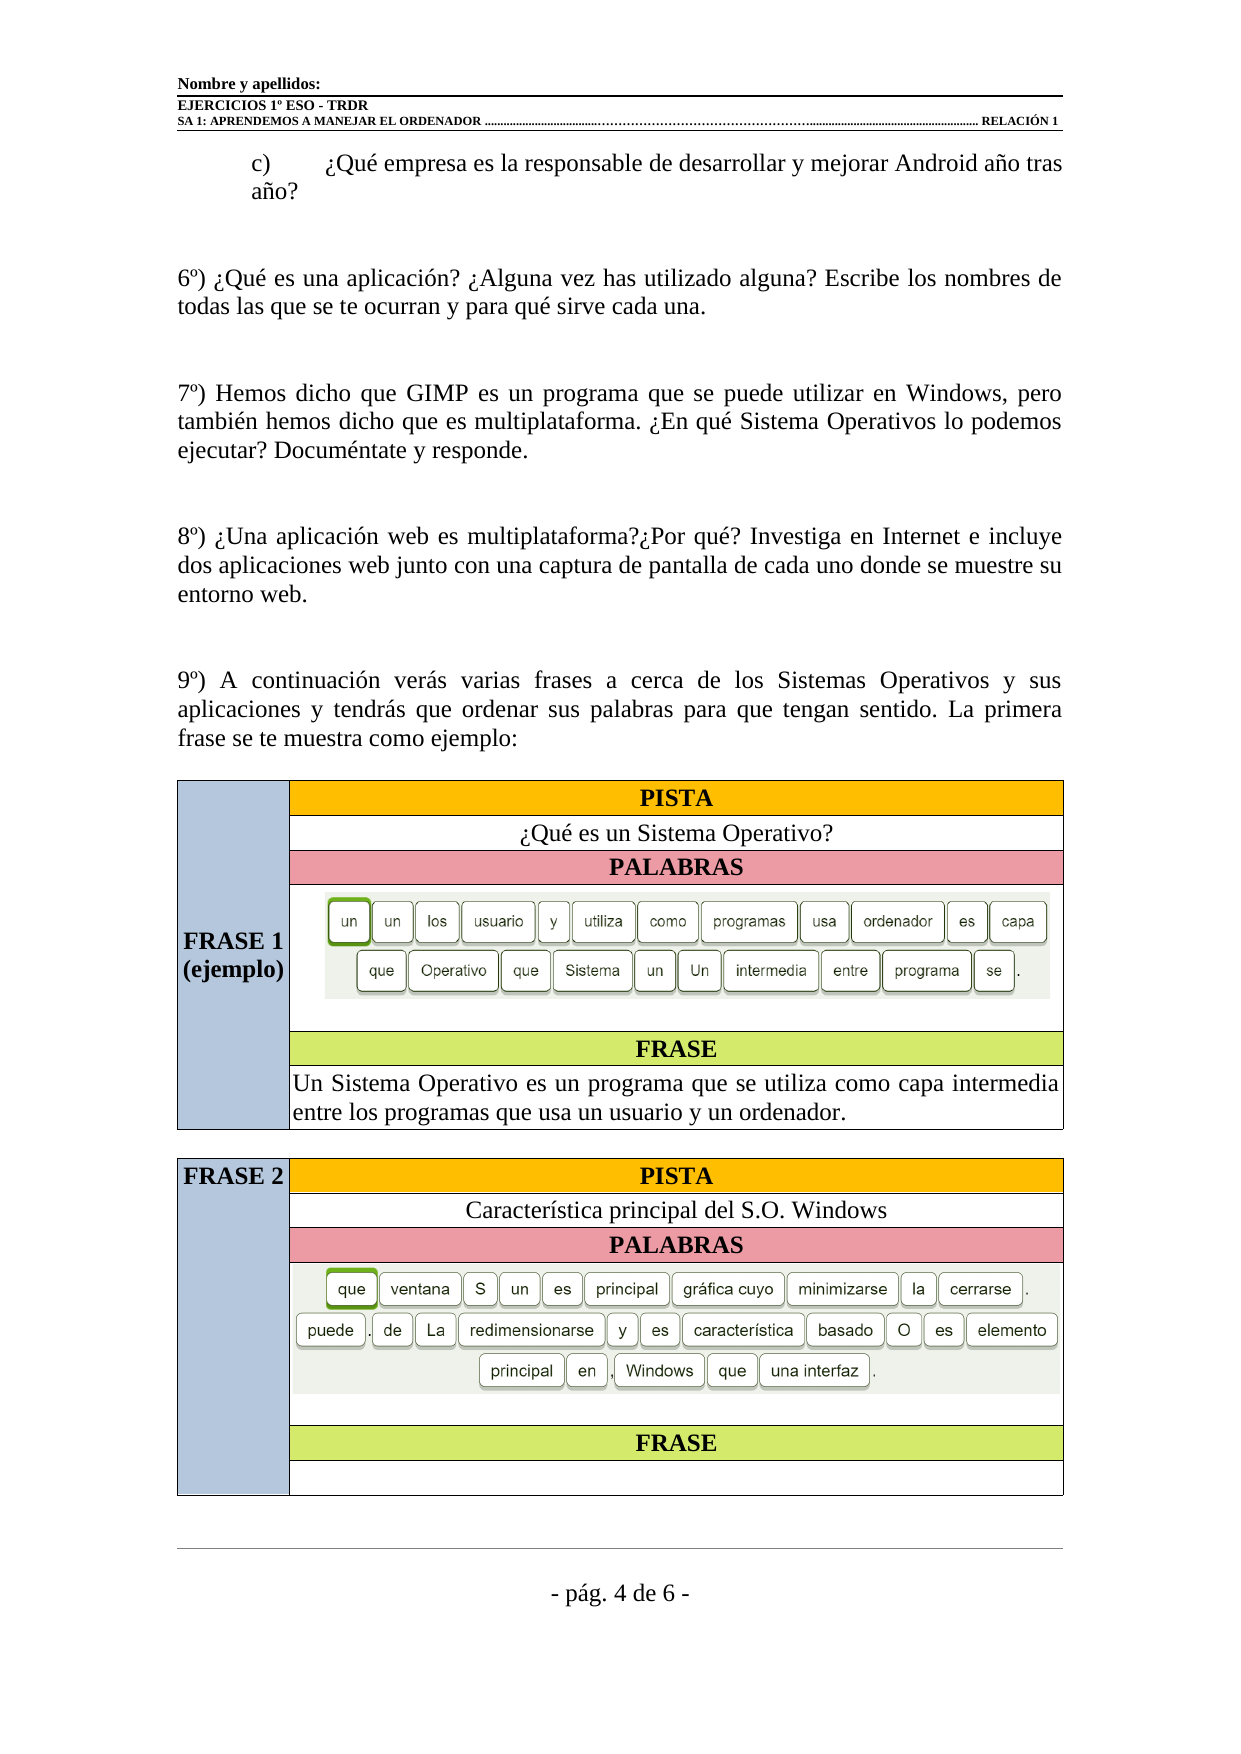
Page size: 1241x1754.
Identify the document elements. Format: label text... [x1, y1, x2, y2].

text 7º) Hemos dicho que GIMP es un programa que se puede utilizar en Windows, pero también hemos dicho que es multiplataforma. ¿En qué Sistema Operativos lo podemos ejecutar? Documéntate y responde. [177, 378, 1063, 464]
picture [324, 892, 1051, 999]
table_cell PALABRAS [290, 1228, 1063, 1262]
table_header PISTA [290, 1159, 1063, 1192]
table_cell FRASE [290, 1032, 1063, 1065]
text 9º) A continuación verás varias frases a cerca de los Sistemas Operativos y sus aplicaciones y tendrás que ordenar sus palabras para que tengan sentido. La primera frase se te muestra como ejemplo: [177, 665, 1063, 751]
table_cell ¿Qué es un Sistema Operativo? [290, 816, 1063, 849]
table_cell PALABRAS [290, 851, 1063, 884]
table_cell FRASE [290, 1426, 1063, 1460]
table_cell Característica principal del S.O. Windows [290, 1194, 1063, 1227]
table_cell [290, 1394, 1063, 1425]
picture [292, 1264, 1060, 1394]
table_cell [290, 1461, 1063, 1494]
table_cell [290, 893, 1063, 1031]
table_cell [290, 1263, 1063, 1393]
table_cell Un Sistema Operativo es un programa que se utiliza como capa intermedia entre los programas que usa un usuario y un ordenador. [290, 1066, 1063, 1129]
text 8º) ¿Una aplicación web es multiplataforma?¿Por qué? Investiga en Internet e incluye dos aplicaciones web junto con una captura de pantalla de cada uno donde se muestre su entorno web. [177, 521, 1063, 608]
list ¿Qué empresa es la responsable de desarrollar y mejorar Android año tras año? [251, 148, 1063, 205]
table_header FRASE 1 (ejemplo) [178, 781, 289, 1129]
text 6º) ¿Qué es una aplicación? ¿Alguna vez has utilizado alguna? Escribe los nombres de todas las que se te ocurran y para qué sirve cada una. [177, 263, 1063, 320]
table_cell [290, 885, 1063, 892]
table_header PISTA [290, 781, 1063, 815]
table_header FRASE 2 [178, 1159, 289, 1494]
